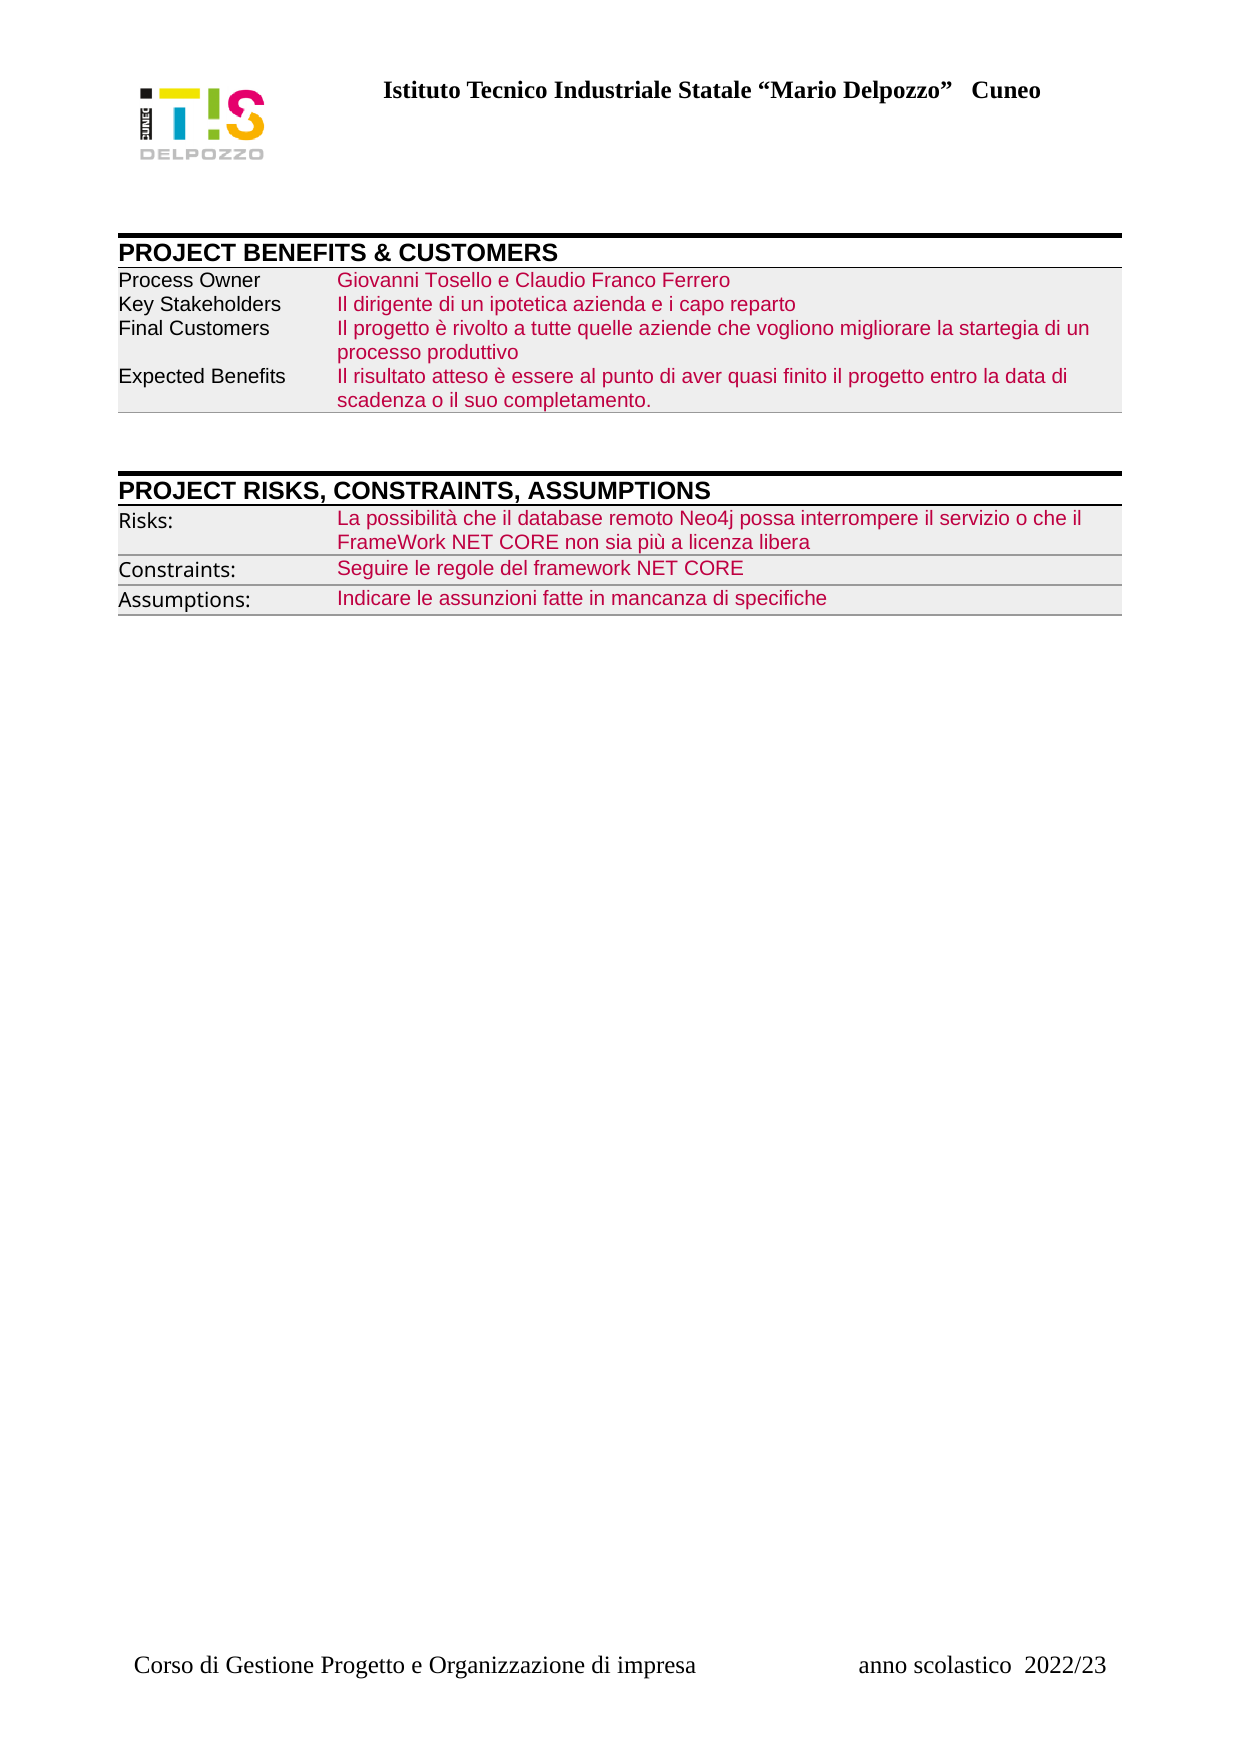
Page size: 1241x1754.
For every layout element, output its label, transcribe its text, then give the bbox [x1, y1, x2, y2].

table_cell Constraints: [118, 556, 337, 584]
table_cell Expected Benefits [118, 364, 337, 412]
table_cell Giovanni Tosello e Claudio Franco Ferrero [337, 268, 1122, 292]
table_cell Final Customers [118, 316, 337, 364]
table_cell Seguire le regole del framework NET CORE [337, 556, 1122, 584]
table_cell Indicare le assunzioni fatte in mancanza di specifiche [337, 586, 1122, 614]
table_cell La possibilità che il database remoto Neo4j possa interrompere il servizio o che il FrameWork NET CORE non sia più a licenza libera [337, 506, 1122, 554]
table_cell Il progetto è rivolto a tutte quelle aziende che vogliono migliorare la startegia di un processo produttivo [337, 316, 1122, 364]
table_header PROJECT RISKS, CONSTRAINTS, ASSUMPTIONS [118, 476, 1122, 504]
table_cell Assumptions: [118, 586, 337, 614]
table_cell Key Stakeholders [118, 292, 337, 316]
table_cell Il risultato atteso è essere al punto di aver quasi finito il progetto entro la data di scadenza o il suo completamento. [337, 364, 1122, 412]
table_cell Process Owner [118, 268, 337, 292]
table_cell Risks: [118, 506, 337, 554]
table_cell Il dirigente di un ipotetica azienda e i capo reparto [337, 292, 1122, 316]
table_header PROJECT BENEFITS & CUSTOMERS [118, 238, 1122, 267]
